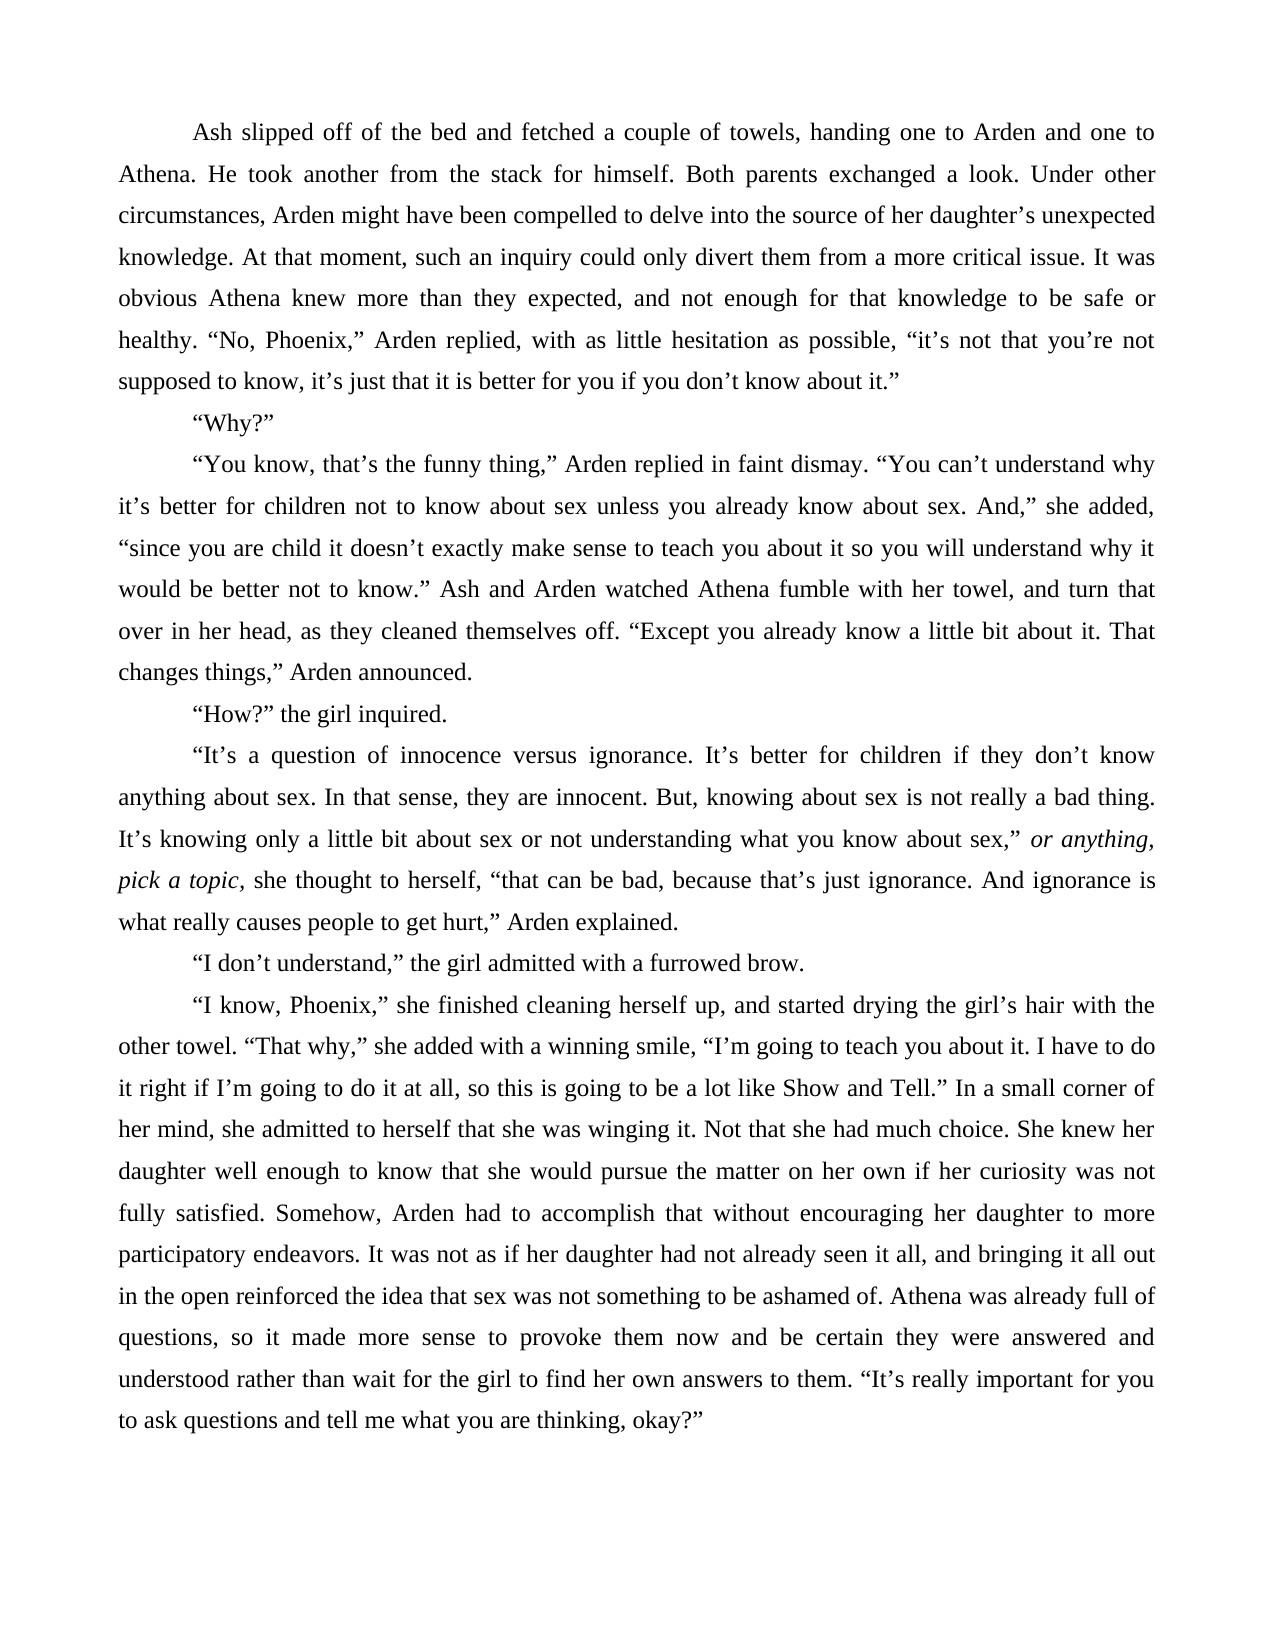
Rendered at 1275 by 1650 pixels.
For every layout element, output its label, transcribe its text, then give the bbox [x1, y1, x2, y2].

text Ash slipped off of the bed and fetched a couple of towels, handing one to Arden and one to Athena. He took another from the stack for himself. Both parents exchanged a look. Under other circumstances, Arden might have been compelled to delve into the source of her daughter’s unexpected knowledge. At that moment, such an inquiry could only divert them from a more critical issue. It was obvious Athena knew more than they expected, and not enough for that knowledge to be safe or healthy. “No, Phoenix,” Arden replied, with as little hesitation as possible, “it’s not that you’re not supposed to know, it’s just that it is better for you if you don’t know about it.” [118, 118, 1157, 395]
text “It’s a question of innocence versus ignorance. It’s better for children if they don’t know anything about sex. In that sense, they are innocent. But, knowing about sex is not really a bad thing. It’s knowing only a little bit about sex or not understanding what you know about sex,” or anything, pick a topic, she thought to herself, “that can be bad, because that’s just ignorance. And ignorance is what really causes people to get hurt,” Arden explained. [118, 742, 1157, 936]
text “How?” the girl inquired. [118, 700, 1157, 728]
text “Why?” [118, 409, 1157, 437]
text “You know, that’s the funny thing,” Arden replied in faint dismay. “You can’t understand why it’s better for children not to know about sex unless you already know about sex. And,” she added, “since you are child it doesn’t exactly make sense to teach you about it so you will understand why it would be better not to know.” Ash and Arden watched Athena fumble with her towel, and turn that over in her head, as they cleaned themselves off. “Except you already know a little bit about it. That changes things,” Arden announced. [118, 451, 1157, 686]
text “I know, Phoenix,” she finished cleaning herself up, and started drying the girl’s hair with the other towel. “That why,” she added with a winning smile, “I’m going to teach you about it. I have to do it right if I’m going to do it at all, so this is going to be a lot like Show and Tell.” In a small corner of her mind, she admitted to herself that she was winging it. Not that she had much choice. She knew her daughter well enough to know that she would pursue the matter on her own if her curiosity was not fully satisfied. Somehow, Arden had to accomplish that without encouraging her daughter to more participatory endeavors. It was not as if her daughter had not already seen it all, and bringing it all out in the open reinforced the idea that sex was not something to be ashamed of. Athena was already full of questions, so it made more sense to provoke them now and be certain they were answered and understood rather than wait for the girl to find her own answers to them. “It’s really important for you to ask questions and tell me what you are thinking, okay?” [118, 991, 1157, 1434]
text “I don’t understand,” the girl admitted with a furrowed brow. [118, 949, 1157, 977]
